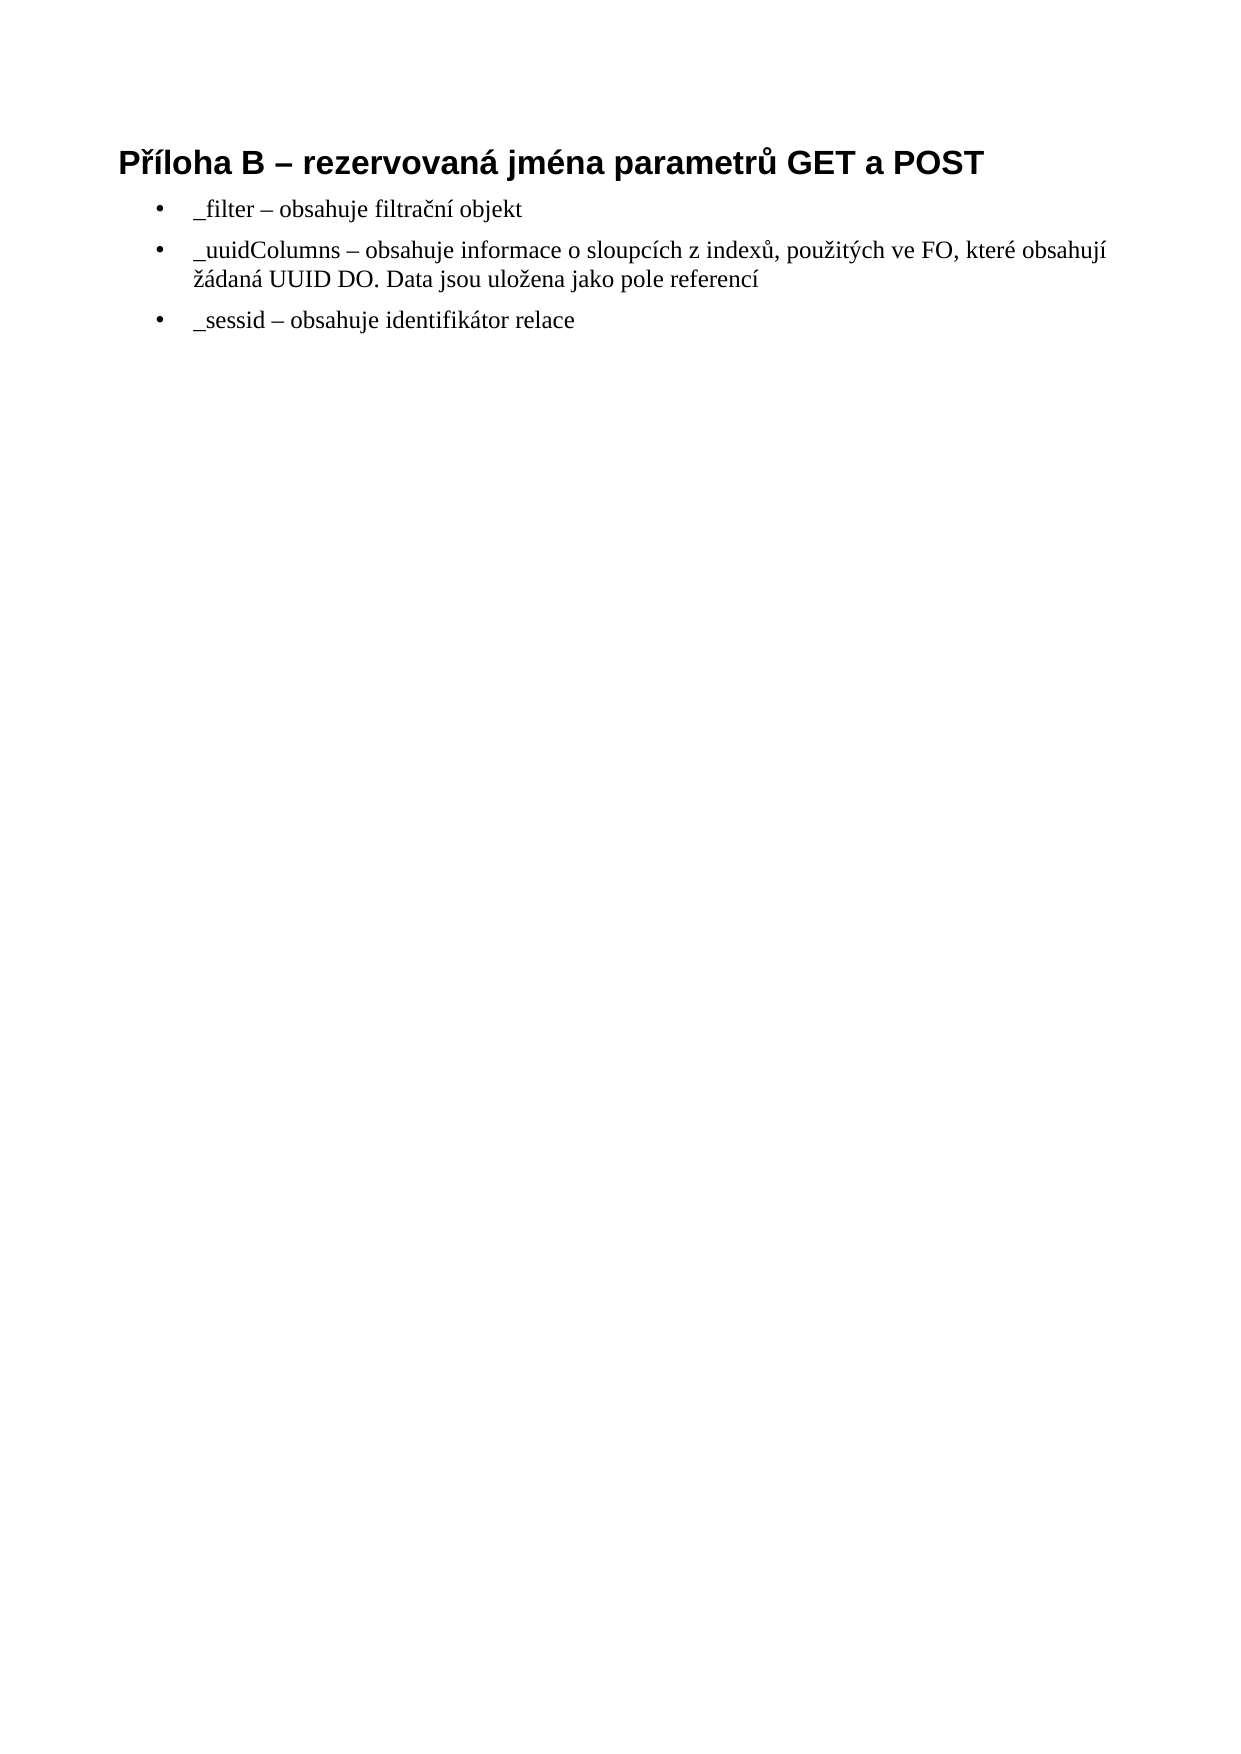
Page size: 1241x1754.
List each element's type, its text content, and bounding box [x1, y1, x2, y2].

list _uuidColumns – obsahuje informace o sloupcích z indexů, použitých ve FO, které obsahují žádaná UUID DO. Data jsou uložena jako pole referencí [156, 236, 1122, 293]
subtitle Příloha B – rezervovaná jména parametrů GET a POST [118, 143, 1122, 182]
list _filter – obsahuje filtrační objekt [156, 194, 1122, 223]
list _sessid – obsahuje identifikátor relace [156, 306, 1122, 334]
